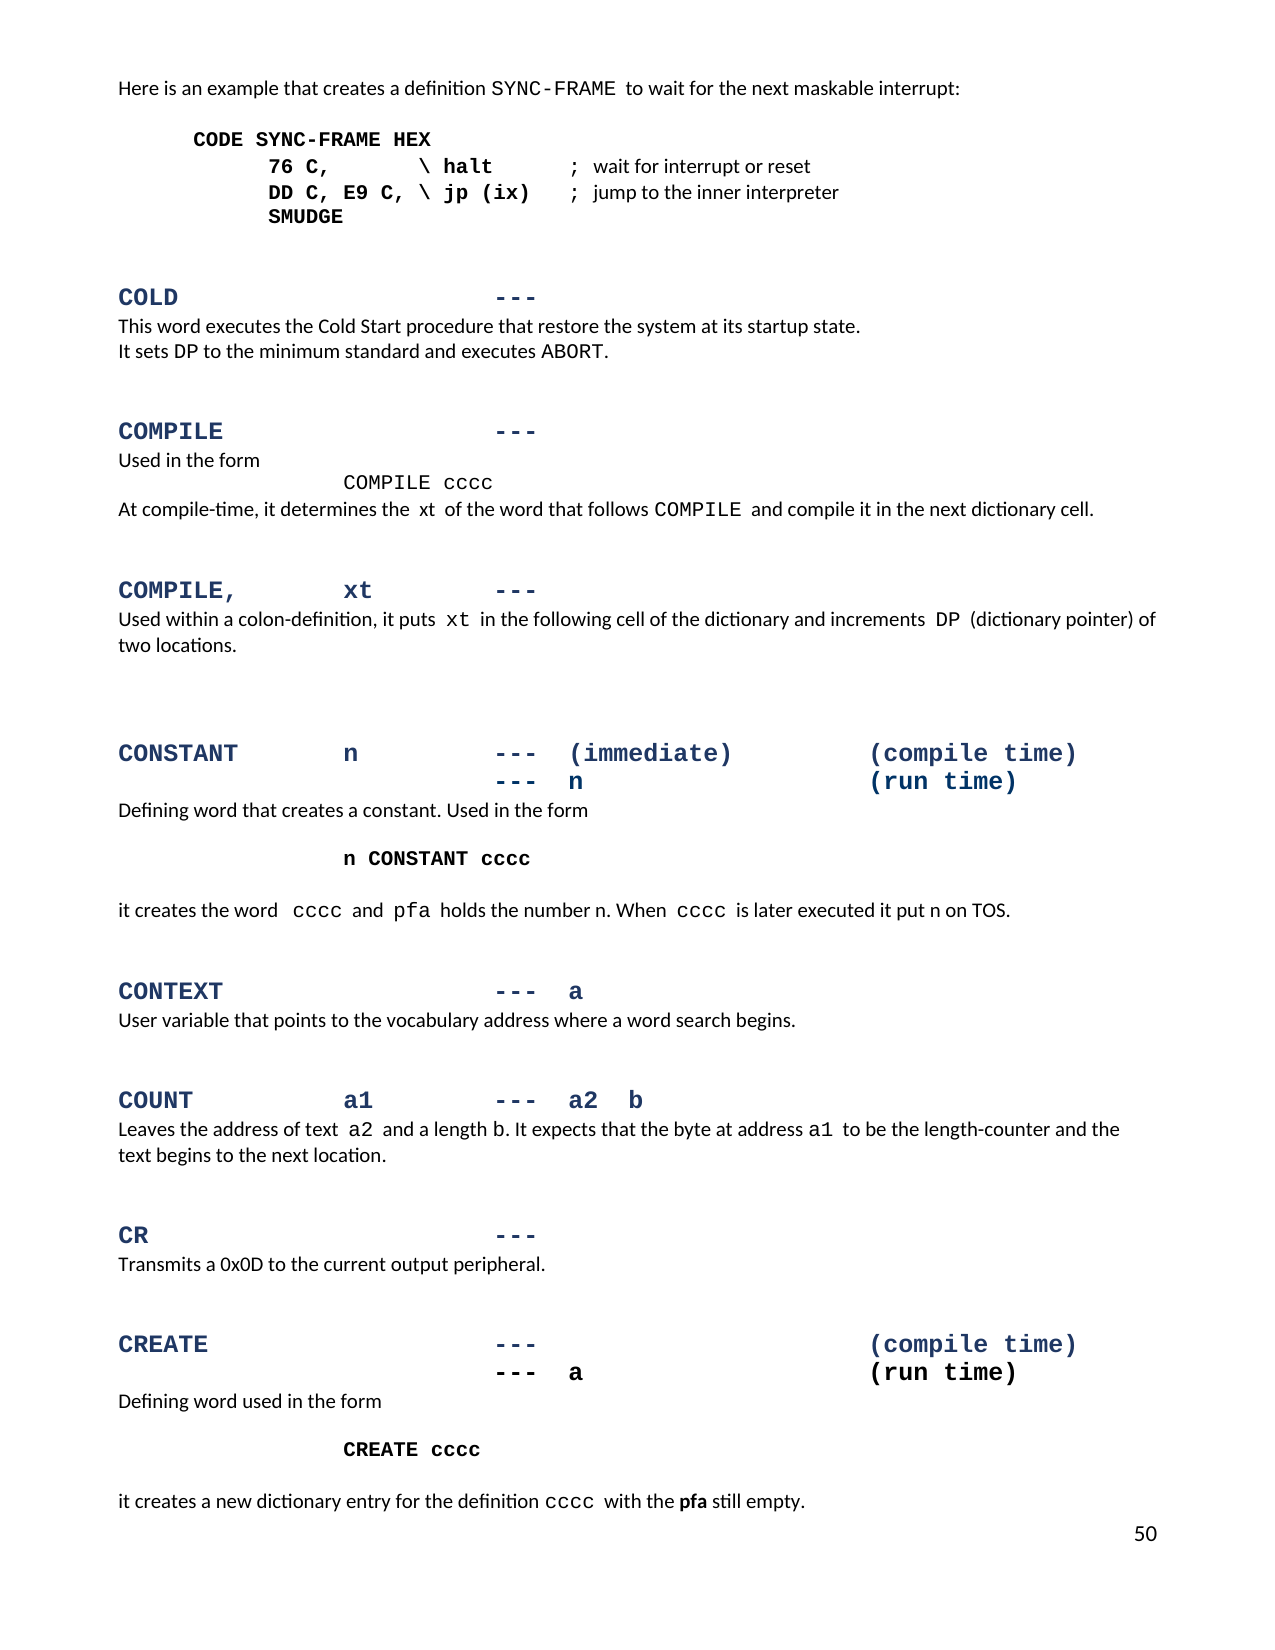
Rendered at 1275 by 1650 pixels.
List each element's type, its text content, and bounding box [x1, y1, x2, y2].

text It sets DP to the minimum standard and executes ABORT. [118, 338, 1157, 365]
subtitle CONTEXT --- a [118, 979, 1157, 1007]
text it creates the word cccc and pfa holds the number n. When cccc is later executed it put n on TOS. [118, 897, 1157, 924]
text At compile-time, it determines the xt of the word that follows COMPILE and compile it in the next dictionary cell. [118, 496, 1157, 522]
text 76 C, \ halt ; wait for interrupt or reset [193, 153, 1157, 179]
text User variable that points to the vocabulary address where a word search begins. [118, 1007, 1157, 1032]
text n CONSTANT cccc [118, 848, 1157, 872]
subtitle CR --- [118, 1223, 1157, 1251]
text --- a (run time) [418, 1360, 1157, 1388]
subtitle COMPILE --- [118, 418, 1157, 447]
subtitle COLD --- [118, 285, 1157, 313]
text Used within a colon-definition, it puts xt in the following cell of the dictionary and increments DP (dictionary pointer) of two locations. [118, 606, 1157, 658]
text it creates a new dictionary entry for the definition cccc with the pfa still empty. [118, 1488, 1157, 1514]
subtitle COUNT a1 --- a2 b [118, 1087, 1157, 1116]
text DD C, E9 C, \ jp (ix) ; jump to the inner interpreter [193, 179, 1157, 206]
subtitle COMPILE, xt --- [118, 577, 1157, 606]
text --- n (run time) [418, 769, 1157, 797]
text Defining word that creates a constant. Used in the form [118, 797, 1157, 823]
text Defining word used in the form [118, 1388, 1157, 1413]
text CREATE cccc [118, 1439, 1157, 1462]
subtitle CONSTANT n --- (immediate) (compile time) [118, 741, 1157, 769]
subtitle CREATE --- (compile time) [118, 1331, 1157, 1360]
text Here is an example that creates a definition SYNC-FRAME to wait for the next maskable interrupt: [118, 75, 1157, 101]
text Used in the form [118, 447, 1157, 472]
text This word executes the Cold Start procedure that restore the system at its startup state. [118, 313, 1157, 338]
text CODE SYNC-FRAME HEX [193, 129, 1157, 153]
text Leaves the address of text a2 and a length b. It expects that the byte at address a1 to be the length-counter and the text begins to the next location. [118, 1116, 1157, 1168]
text COMPILE cccc [118, 472, 1157, 496]
text SMUDGE [193, 206, 1157, 230]
text Transmits a 0x0D to the current output peripheral. [118, 1251, 1157, 1276]
